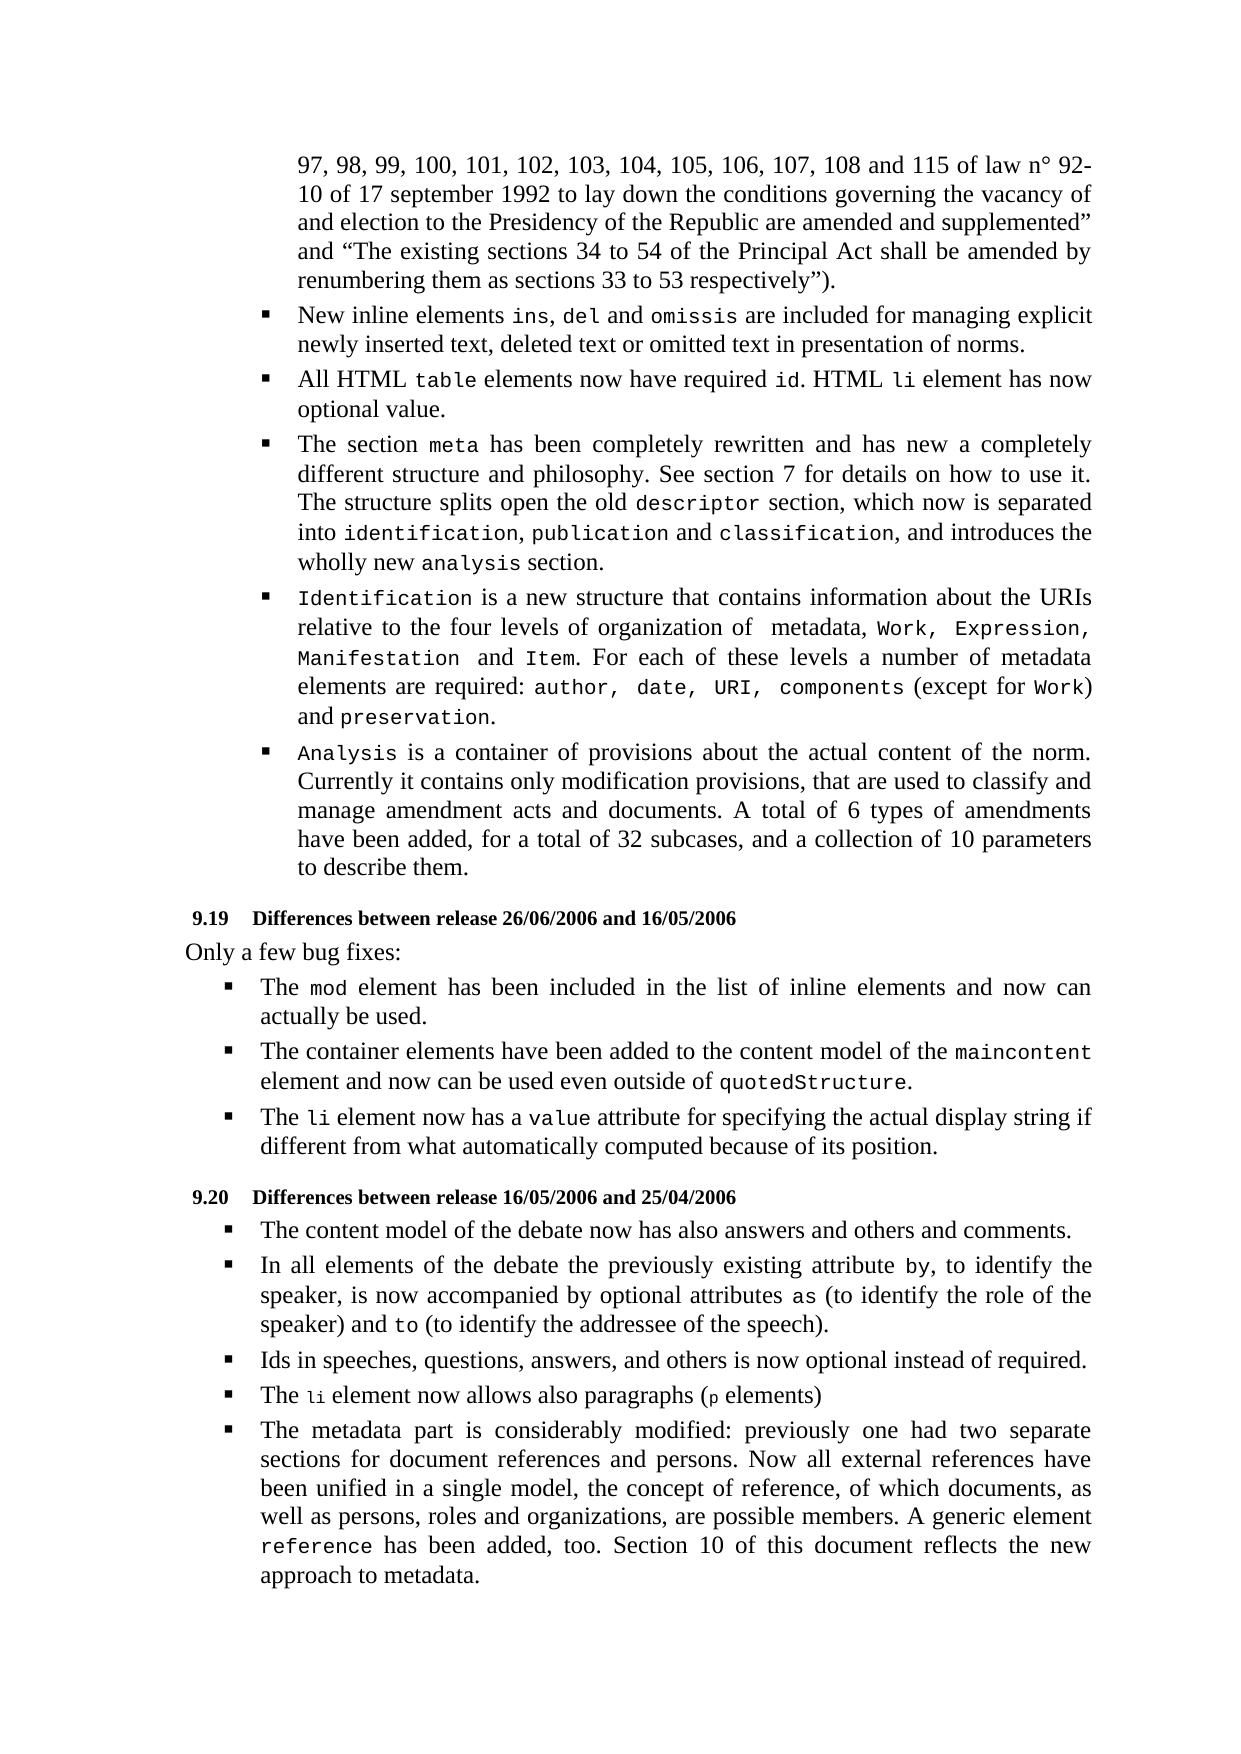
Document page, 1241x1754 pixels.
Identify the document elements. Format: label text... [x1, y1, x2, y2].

subtitle Differences between release 16/05/2006 and 25/04/2006 [192, 1185, 1092, 1209]
text Only a few bug fixes: [148, 937, 1092, 965]
list The li element now allows also paragraphs (p elements) [223, 1380, 1092, 1409]
list 97, 98, 99, 100, 101, 102, 103, 104, 105, 106, 107, 108 and 115 of law n° 92-10 of 17 september 1992 to lay down the conditions governing the vacancy of and election to the Presidency of the Republic are amended and supplemented” and “The existing sections 34 to 54 of the Principal Act shall be amended by renumbering them as sections 33 to 53 respectively”). [260, 150, 1092, 294]
list Analysis is a container of provisions about the actual content of the norm. Currently it contains only modification provisions, that are used to classify and manage amendment acts and documents. A total of 6 types of amendments have been added, for a total of 32 subcases, and a collection of 10 parameters to describe them. [260, 737, 1092, 881]
list Identification is a new structure that contains information about the URIs relative to the four levels of organization of metadata, Work, Expression, Manifestation and Item. For each of these levels a number of metadata elements are required: author, date, URI, components (except for Work) and preservation. [260, 582, 1092, 730]
list The metadata part is considerably modified: previously one had two separate sections for document references and persons. Now all external references have been unified in a single model, the concept of reference, of which documents, as well as persons, roles and organizations, are possible members. A generic element reference has been added, too. Section 10 of this document reflects the new approach to metadata. [223, 1415, 1092, 1588]
list The content model of the debate now has also answers and others and comments. [223, 1215, 1092, 1244]
list In all elements of the debate the previously existing attribute by, to identify the speaker, is now accompanied by optional attributes as (to identify the role of the speaker) and to (to identify the addressee of the speech). [223, 1250, 1092, 1339]
list Ids in speeches, questions, answers, and others is now optional instead of required. [223, 1345, 1092, 1374]
list New inline elements ins, del and omissis are included for managing explicit newly inserted text, deleted text or omitted text in presentation of norms. [260, 300, 1092, 358]
subtitle Differences between release 26/06/2006 and 16/05/2006 [192, 906, 1092, 930]
list The container elements have been added to the content model of the maincontent element and now can be used even outside of quotedStructure. [223, 1036, 1092, 1095]
list The mod element has been included in the list of inline elements and now can actually be used. [223, 972, 1092, 1030]
list The li element now has a value attribute for specifying the actual display string if different from what automatically computed because of its position. [223, 1102, 1092, 1160]
list The section meta has been completely rewritten and has new a completely different structure and philosophy. See section 7 for details on how to use it. The structure splits open the old descriptor section, which now is separated into identification, publication and classification, and introduces the wholly new analysis section. [260, 429, 1092, 576]
list All HTML table elements now have required id. HTML li element has now optional value. [260, 364, 1092, 423]
